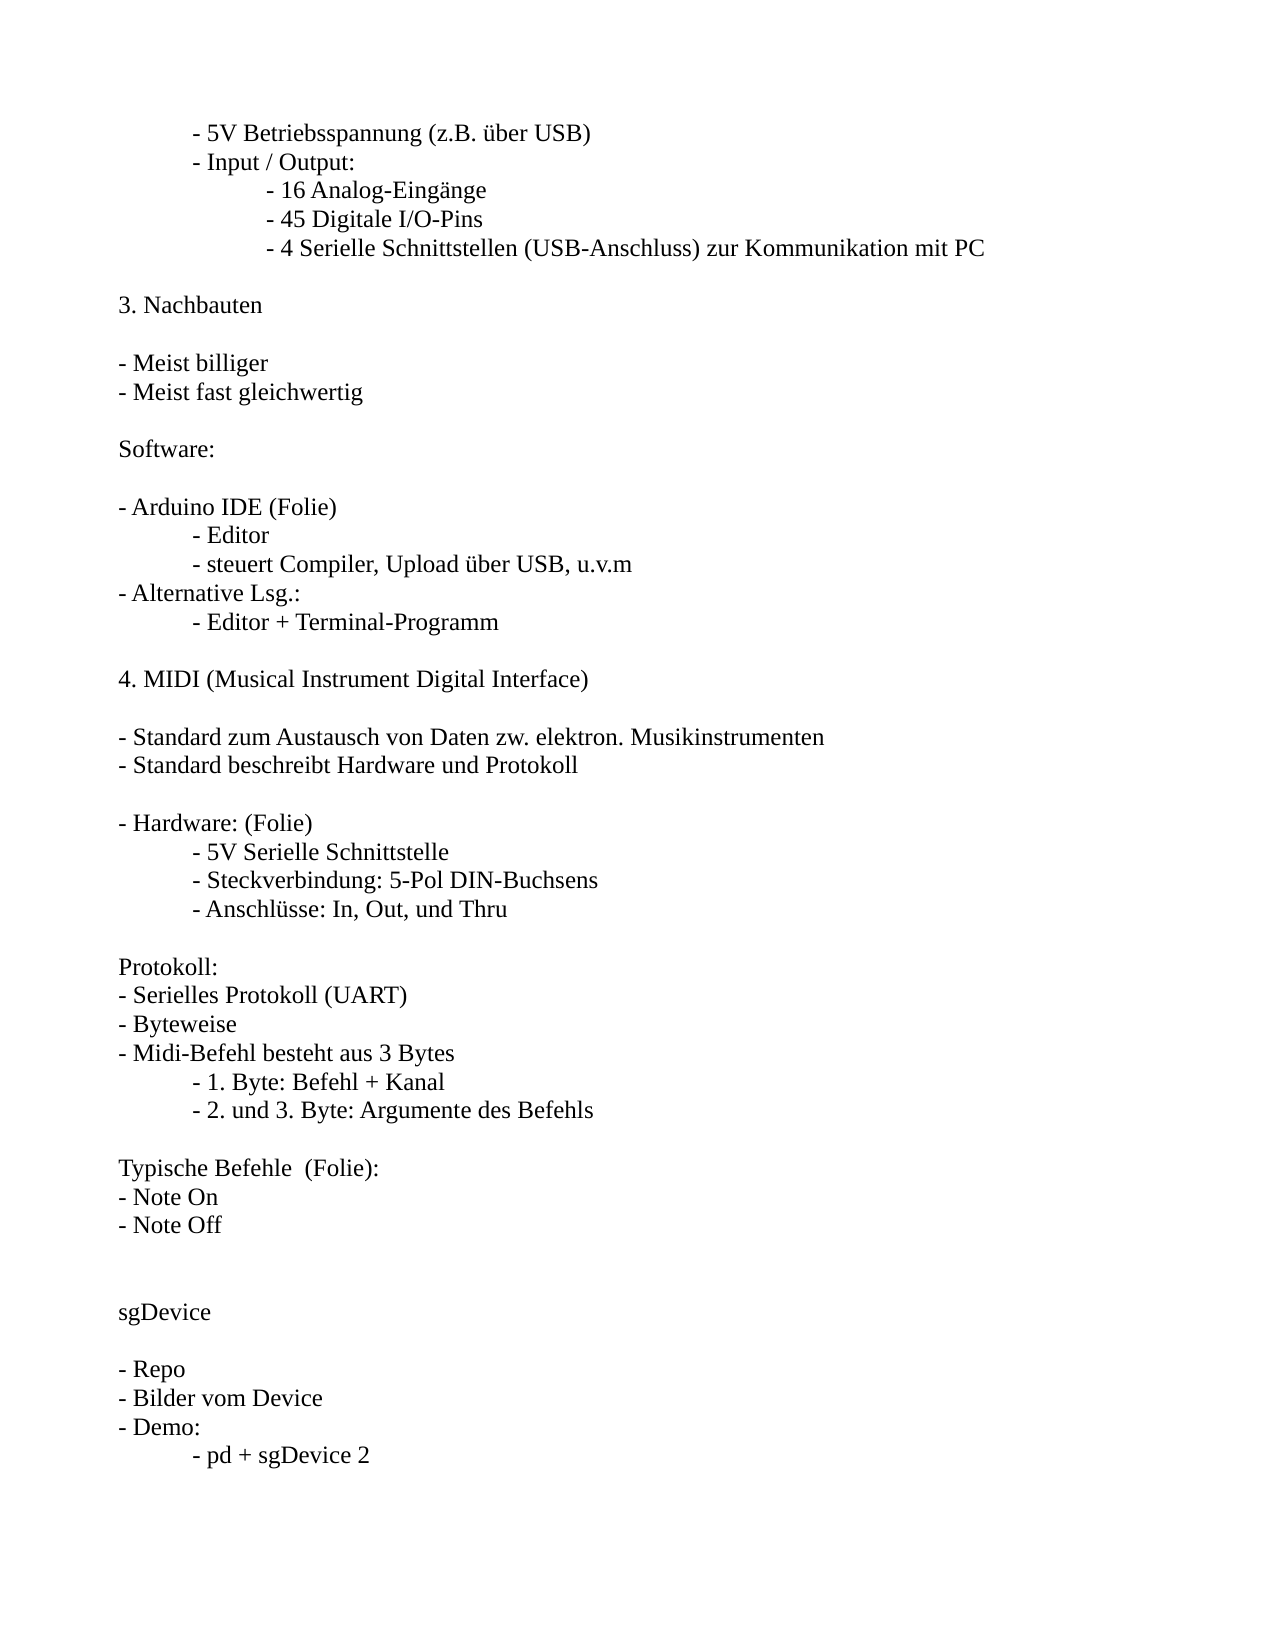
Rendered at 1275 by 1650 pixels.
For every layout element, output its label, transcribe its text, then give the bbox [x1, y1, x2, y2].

text - Bilder vom Device [118, 1383, 1157, 1412]
text - Note On [118, 1182, 1157, 1211]
text - steuert Compiler, Upload über USB, u.v.m [192, 549, 1157, 578]
text sgDevice [118, 1297, 1157, 1326]
text - Hardware: (Folie) [118, 808, 1157, 837]
text - Standard zum Austausch von Daten zw. elektron. Musikinstrumenten [118, 722, 1157, 751]
text - Serielles Protokoll (UART) [118, 981, 1157, 1009]
text - 5V Serielle Schnittstelle [192, 837, 1157, 866]
text 4. MIDI (Musical Instrument Digital Interface) [118, 664, 1157, 693]
text - Midi-Befehl besteht aus 3 Bytes [118, 1038, 1157, 1067]
text - 5V Betriebsspannung (z.B. über USB) [192, 118, 1157, 147]
text - Meist billiger [118, 348, 1157, 377]
text - 2. und 3. Byte: Argumente des Befehls [192, 1096, 1157, 1124]
text - 16 Analog-Eingänge [266, 176, 1157, 204]
text - Standard beschreibt Hardware und Protokoll [118, 751, 1157, 779]
text - pd + sgDevice 2 [118, 1441, 1157, 1469]
text - Meist fast gleichwertig [118, 377, 1157, 406]
text Software: [118, 434, 1157, 463]
text - Steckverbindung: 5-Pol DIN-Buchsens [192, 866, 1157, 894]
text - Note Off [118, 1211, 1157, 1239]
text - Demo: [118, 1412, 1157, 1441]
text Protokoll: [118, 952, 1157, 981]
text - Alternative Lsg.: [118, 578, 1157, 607]
text - 1. Byte: Befehl + Kanal [192, 1067, 1157, 1096]
text - Byteweise [118, 1009, 1157, 1038]
text - Repo [118, 1354, 1157, 1383]
text - Editor [192, 521, 1157, 549]
text - Anschlüsse: In, Out, und Thru [192, 894, 1157, 923]
text - Arduino IDE (Folie) [118, 492, 1157, 521]
text - 4 Serielle Schnittstellen (USB-Anschluss) zur Kommunikation mit PC [266, 233, 1157, 262]
text - Input / Output: [192, 147, 1157, 176]
text - Editor + Terminal-Programm [192, 607, 1157, 636]
text Typische Befehle (Folie): [118, 1153, 1157, 1182]
text - 45 Digitale I/O-Pins [266, 204, 1157, 233]
text 3. Nachbauten [118, 291, 1157, 319]
